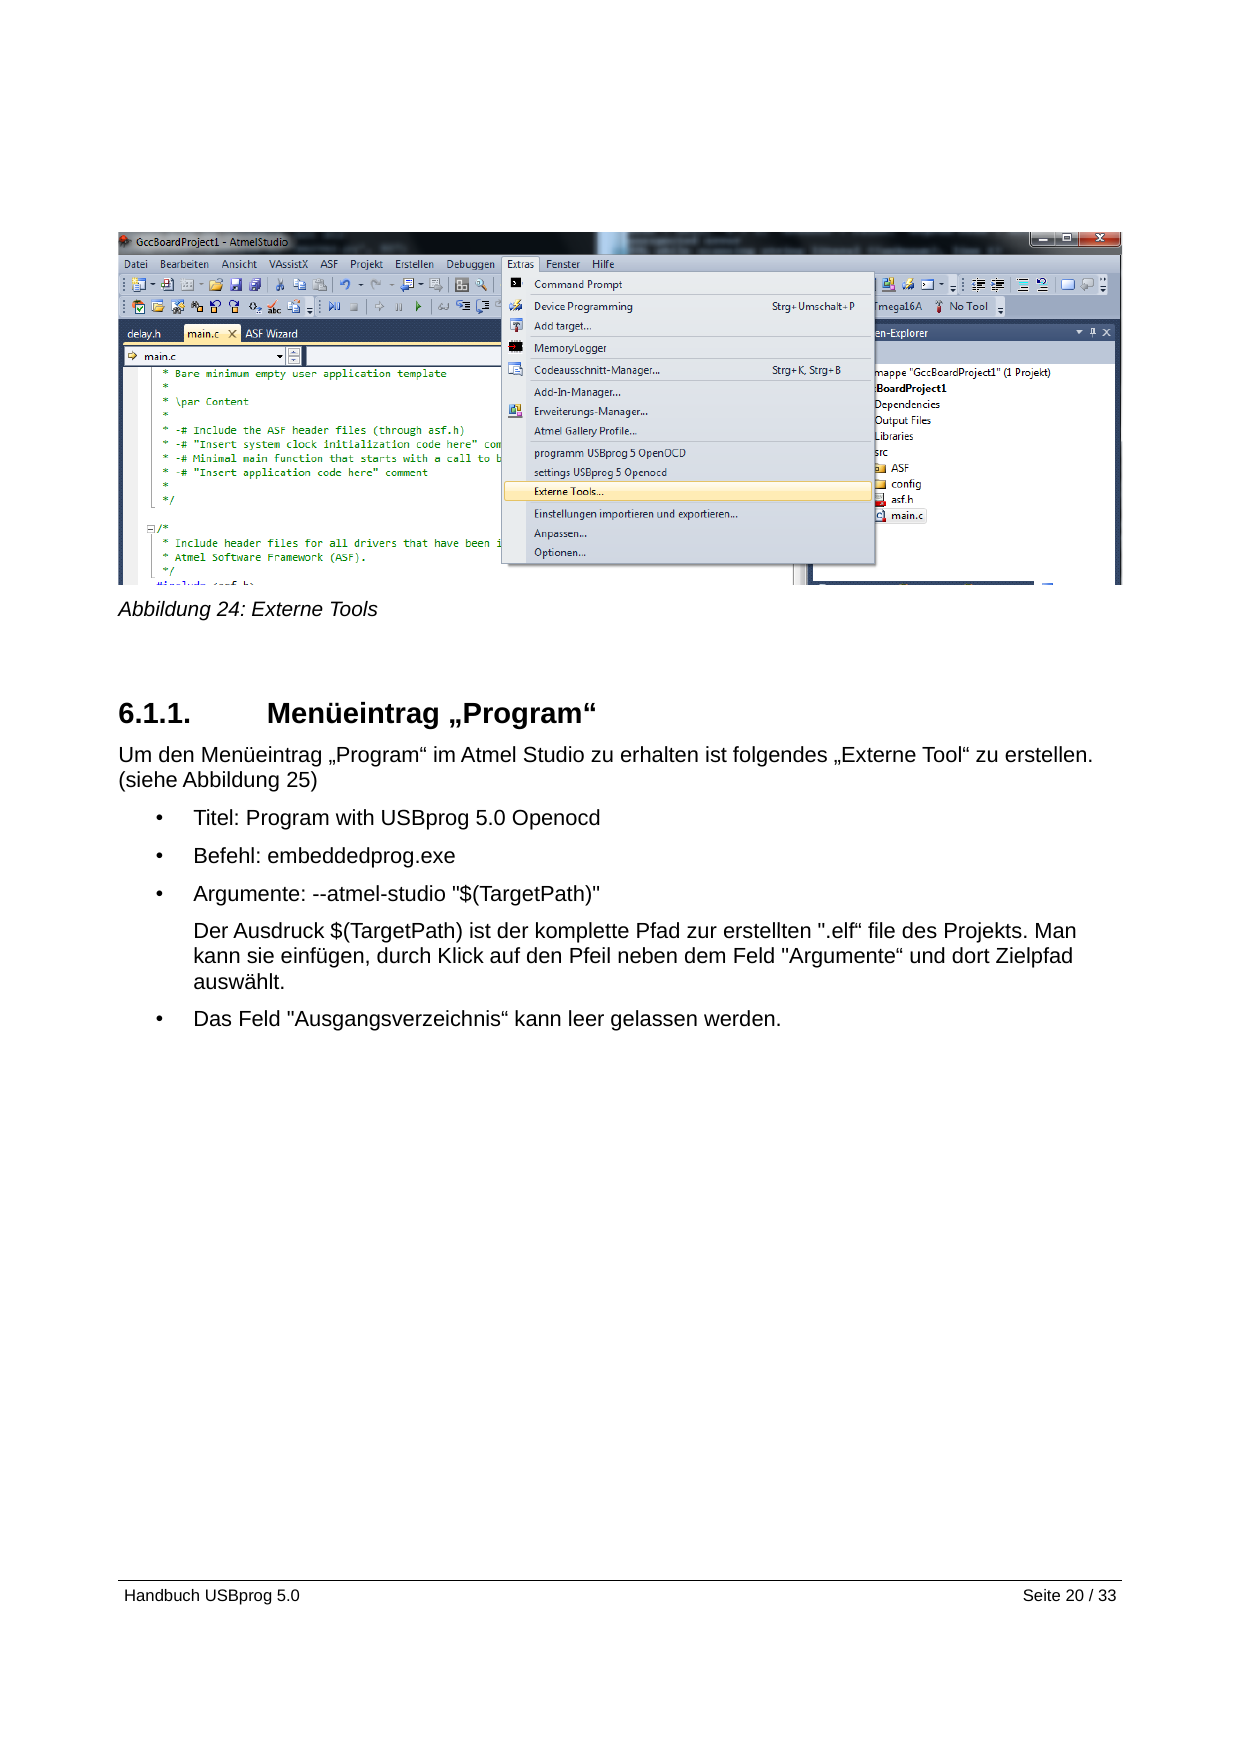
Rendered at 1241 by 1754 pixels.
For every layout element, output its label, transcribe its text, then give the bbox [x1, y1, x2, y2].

text Abbildung 24: Externe Tools [118, 585, 1122, 621]
list Argumente: --atmel-studio "$(TargetPath)" [156, 881, 1122, 906]
subtitle Menüeintrag „Program“ [118, 696, 1122, 730]
picture [118, 232, 1123, 585]
text Um den Menüeintrag „Program“ im Atmel Studio zu erhalten ist folgendes „Externe Tool“ zu erstellen. (siehe Abbildung 25) [118, 742, 1122, 793]
list Der Ausdruck $(TargetPath) ist der komplette Pfad zur erstellten ".elf“ file des Projekts. Man kann sie einfügen, durch Klick auf den Pfeil neben dem Feld "Argumente“ und dort Zielpfad auswählt. [156, 918, 1122, 994]
list Titel: Program with USBprog 5.0 Openocd [156, 805, 1122, 830]
list Befehl: embeddedprog.exe [156, 843, 1122, 868]
list Das Feld "Ausgangsverzeichnis“ kann leer gelassen werden. [156, 1006, 1122, 1032]
